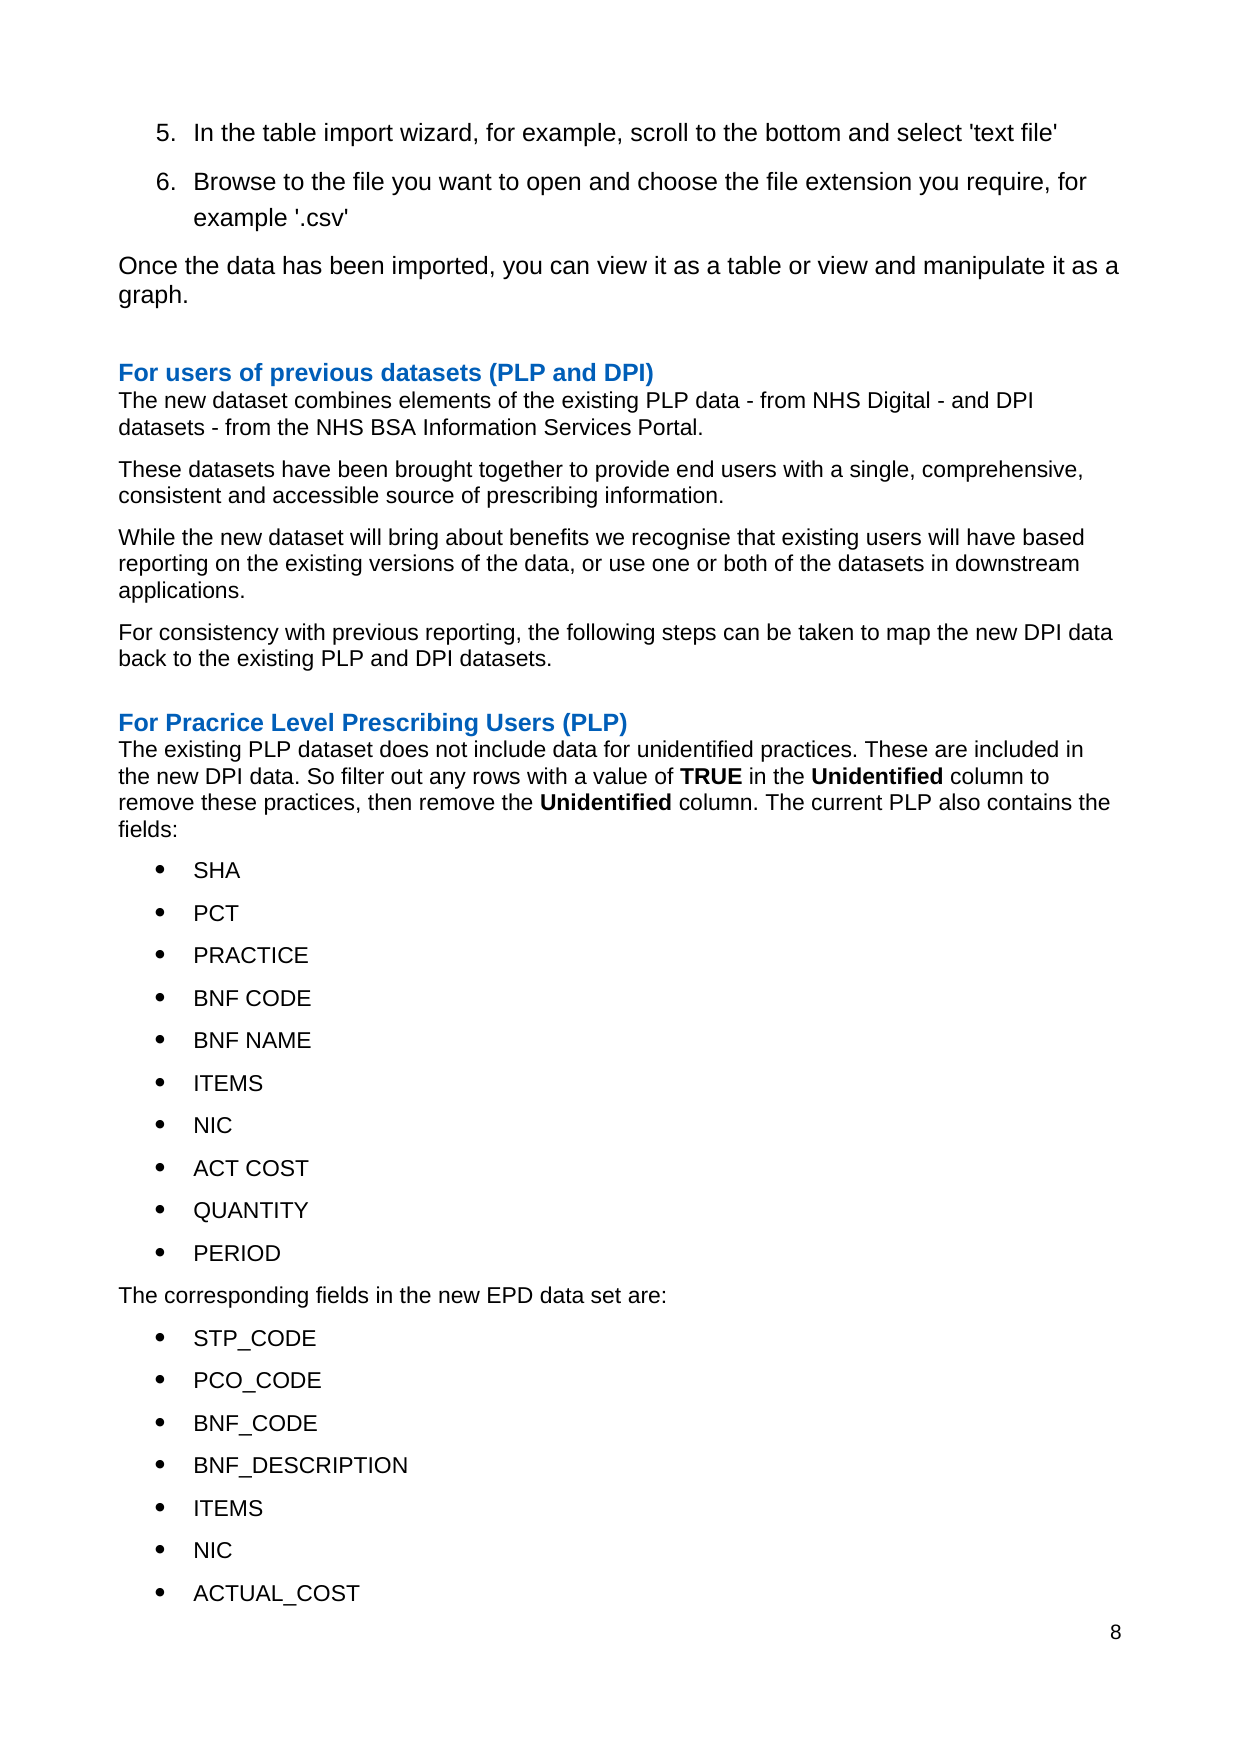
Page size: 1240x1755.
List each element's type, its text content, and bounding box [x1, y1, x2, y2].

text The corresponding fields in the new EPD data set are: [118, 1282, 1121, 1309]
list Browse to the file you want to open and choose the file extension you require, for example '.csv' [156, 167, 1121, 231]
list ITEMS [156, 1494, 1121, 1521]
list STP_CODE [156, 1324, 1121, 1351]
text The new dataset combines elements of the existing PLP data ‑ from NHS Digital ‑ and DPI datasets ‑ from the NHS BSA Information Services Portal. [118, 387, 1121, 440]
list ACTUAL_COST [156, 1579, 1121, 1606]
subtitle For Pracrice Level Prescribing Users (PLP) [118, 708, 1121, 736]
list BNF CODE [156, 985, 1121, 1012]
list NIC [156, 1537, 1121, 1564]
list PERIOD [156, 1240, 1121, 1267]
text Once the data has been imported, you can view it as a table or view and manipulate it as a graph. [118, 251, 1121, 308]
text The existing PLP dataset does not include data for unidentified practices. These are included in the new DPI data. So filter out any rows with a value of TRUE in the Unidentified column to remove these practices, then remove the Unidentified column. The current PLP also contains the fields: [118, 736, 1121, 842]
list ACT COST [156, 1155, 1121, 1182]
list SHA [156, 857, 1121, 884]
list PCT [156, 900, 1121, 927]
text For consistency with previous reporting, the following steps can be taken to map the new DPI data back to the existing PLP and DPI datasets. [118, 618, 1121, 671]
list QUANTITY [156, 1197, 1121, 1224]
text While the new dataset will bring about benefits we recognise that existing users will have based reporting on the existing versions of the data, or use one or both of the datasets in downstream applications. [118, 524, 1121, 603]
list PRACTICE [156, 942, 1121, 969]
list ITEMS [156, 1070, 1121, 1097]
list NIC [156, 1112, 1121, 1139]
list BNF_DESCRIPTION [156, 1452, 1121, 1479]
list BNF_CODE [156, 1409, 1121, 1436]
list PCO_CODE [156, 1367, 1121, 1394]
text These datasets have been brought together to provide end users with a single, comprehensive, consistent and accessible source of prescribing information. [118, 456, 1121, 508]
list BNF NAME [156, 1027, 1121, 1054]
list In the table import wizard, for example, scroll to the bottom and select 'text file' [156, 118, 1121, 147]
subtitle For users of previous datasets (PLP and DPI) [118, 358, 1121, 387]
